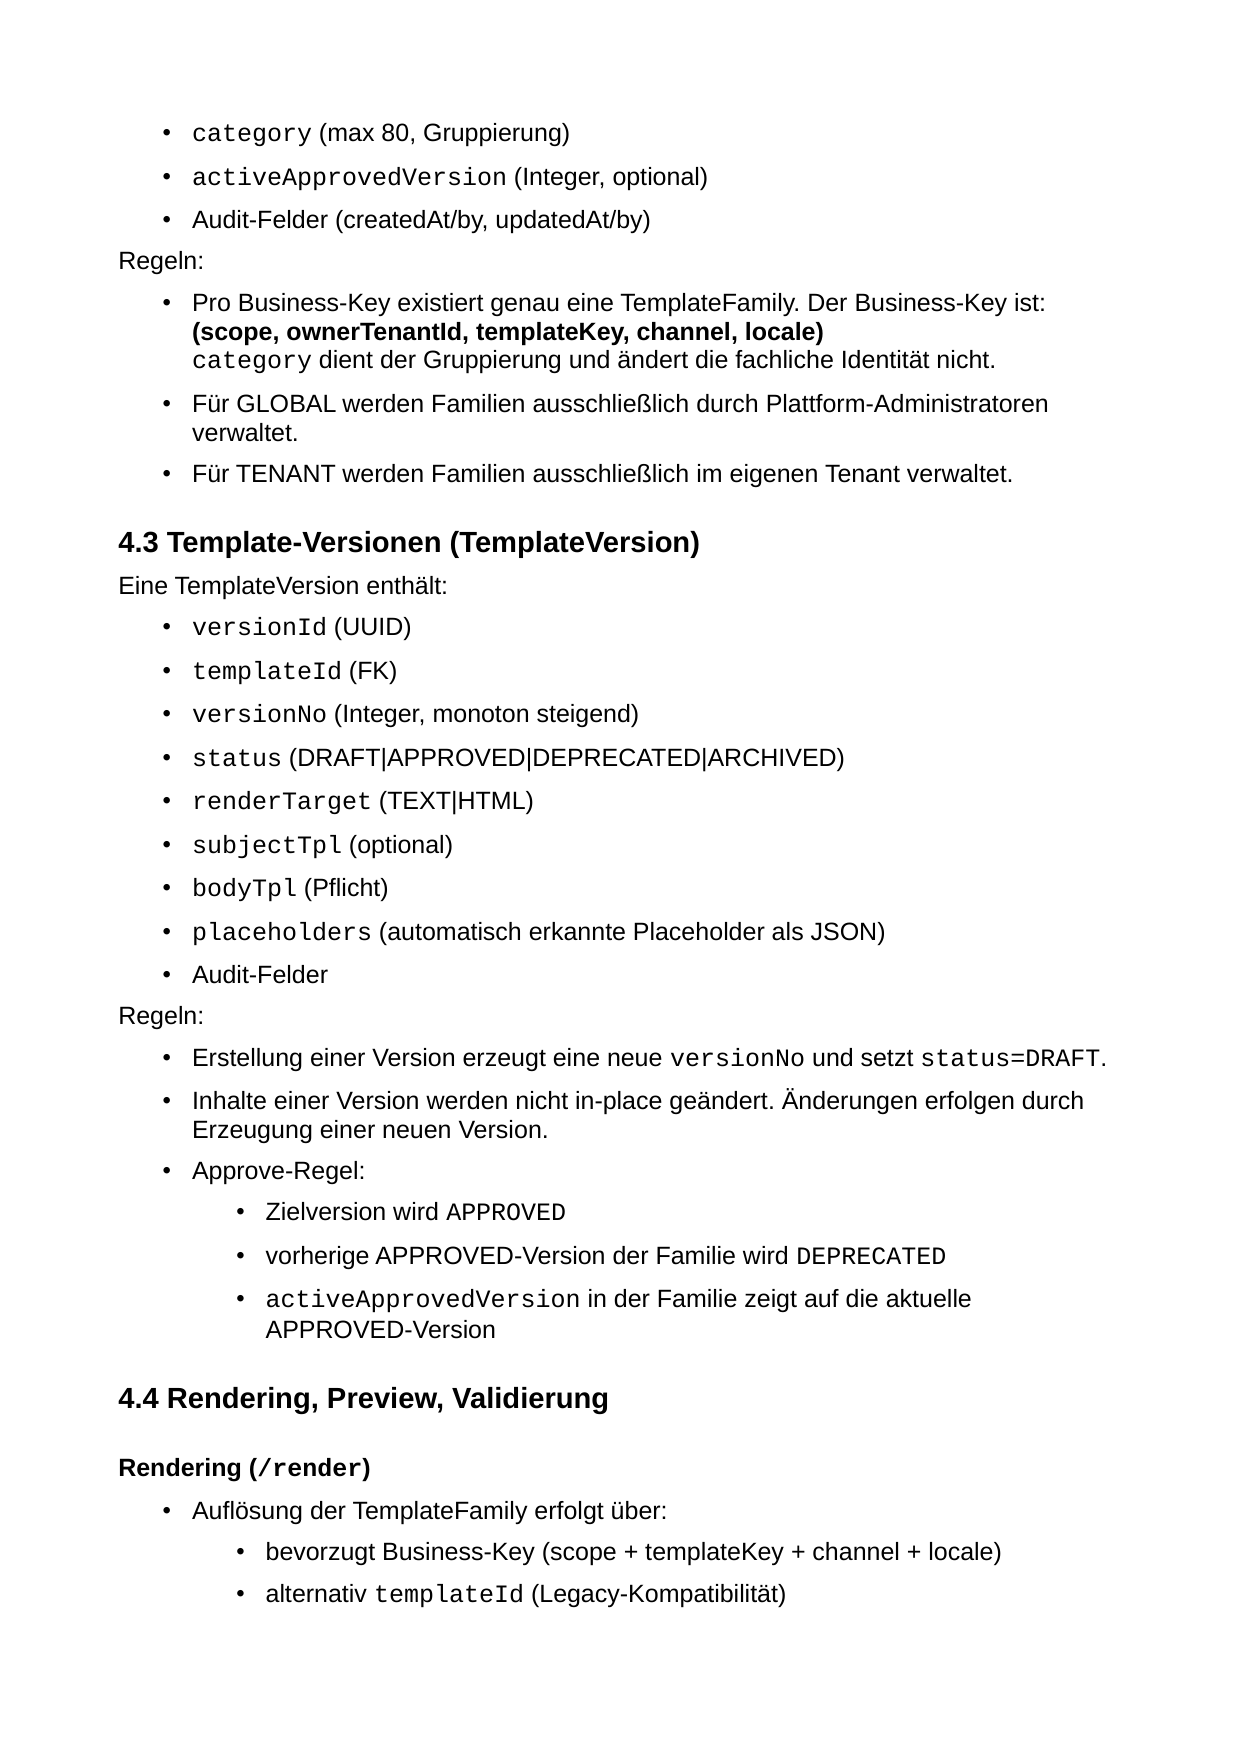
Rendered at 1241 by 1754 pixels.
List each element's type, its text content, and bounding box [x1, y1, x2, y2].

list placeholders (automatisch erkannte Placeholder als JSON) [162, 916, 1122, 947]
text Regeln: [118, 1001, 1122, 1030]
list category (max 80, Gruppierung) [162, 118, 1122, 149]
list bevorzugt Business-Key (scope + templateKey + channel + locale) [236, 1537, 1122, 1566]
list bodyTpl (Pflicht) [162, 873, 1122, 904]
list Zielversion wird APPROVED [236, 1197, 1122, 1228]
list Audit-Felder [162, 960, 1122, 989]
list Für GLOBAL werden Familien ausschließlich durch Plattform-Administratoren verwaltet. [162, 389, 1122, 446]
subtitle 4.3 Template-Versionen (TemplateVersion) [118, 525, 1122, 559]
list alternativ templateId (Legacy-Kompatibilität) [236, 1579, 1122, 1609]
list versionId (UUID) [162, 612, 1122, 643]
list Inhalte einer Version werden nicht in-place geändert. Änderungen erfolgen durch Erzeugung einer neuen Version. [162, 1086, 1122, 1143]
list vorherige APPROVED-Version der Familie wird DEPRECATED [236, 1241, 1122, 1272]
subtitle Rendering (/render) [118, 1452, 1122, 1483]
text Eine TemplateVersion enthält: [118, 571, 1122, 600]
list Für TENANT werden Familien ausschließlich im eigenen Tenant verwaltet. [162, 459, 1122, 488]
list subjectTpl (optional) [162, 829, 1122, 861]
list Pro Business-Key existiert genau eine TemplateFamily. Der Business-Key ist: (scope, ownerTenantId, templateKey, channel, locale) category dient der Gruppierung und ändert die fachliche Identität nicht. [162, 288, 1122, 376]
list Audit-Felder (createdAt/by, updatedAt/by) [162, 205, 1122, 234]
list templateId (FK) [162, 656, 1122, 687]
list status (DRAFT|APPROVED|DEPRECATED|ARCHIVED) [162, 743, 1122, 774]
list activeApprovedVersion (Integer, optional) [162, 162, 1122, 192]
text Regeln: [118, 246, 1122, 275]
list Approve-Regel: [162, 1156, 1122, 1185]
list renderTarget (TEXT|HTML) [162, 786, 1122, 817]
list activeApprovedVersion in der Familie zeigt auf die aktuelle APPROVED-Version [236, 1284, 1122, 1344]
subtitle 4.4 Rendering, Preview, Validierung [118, 1381, 1122, 1415]
list versionNo (Integer, monoton steigend) [162, 699, 1122, 730]
list Erstellung einer Version erzeugt eine neue versionNo und setzt status=DRAFT. [162, 1042, 1122, 1073]
list Auflösung der TemplateFamily erfolgt über: [162, 1496, 1122, 1525]
